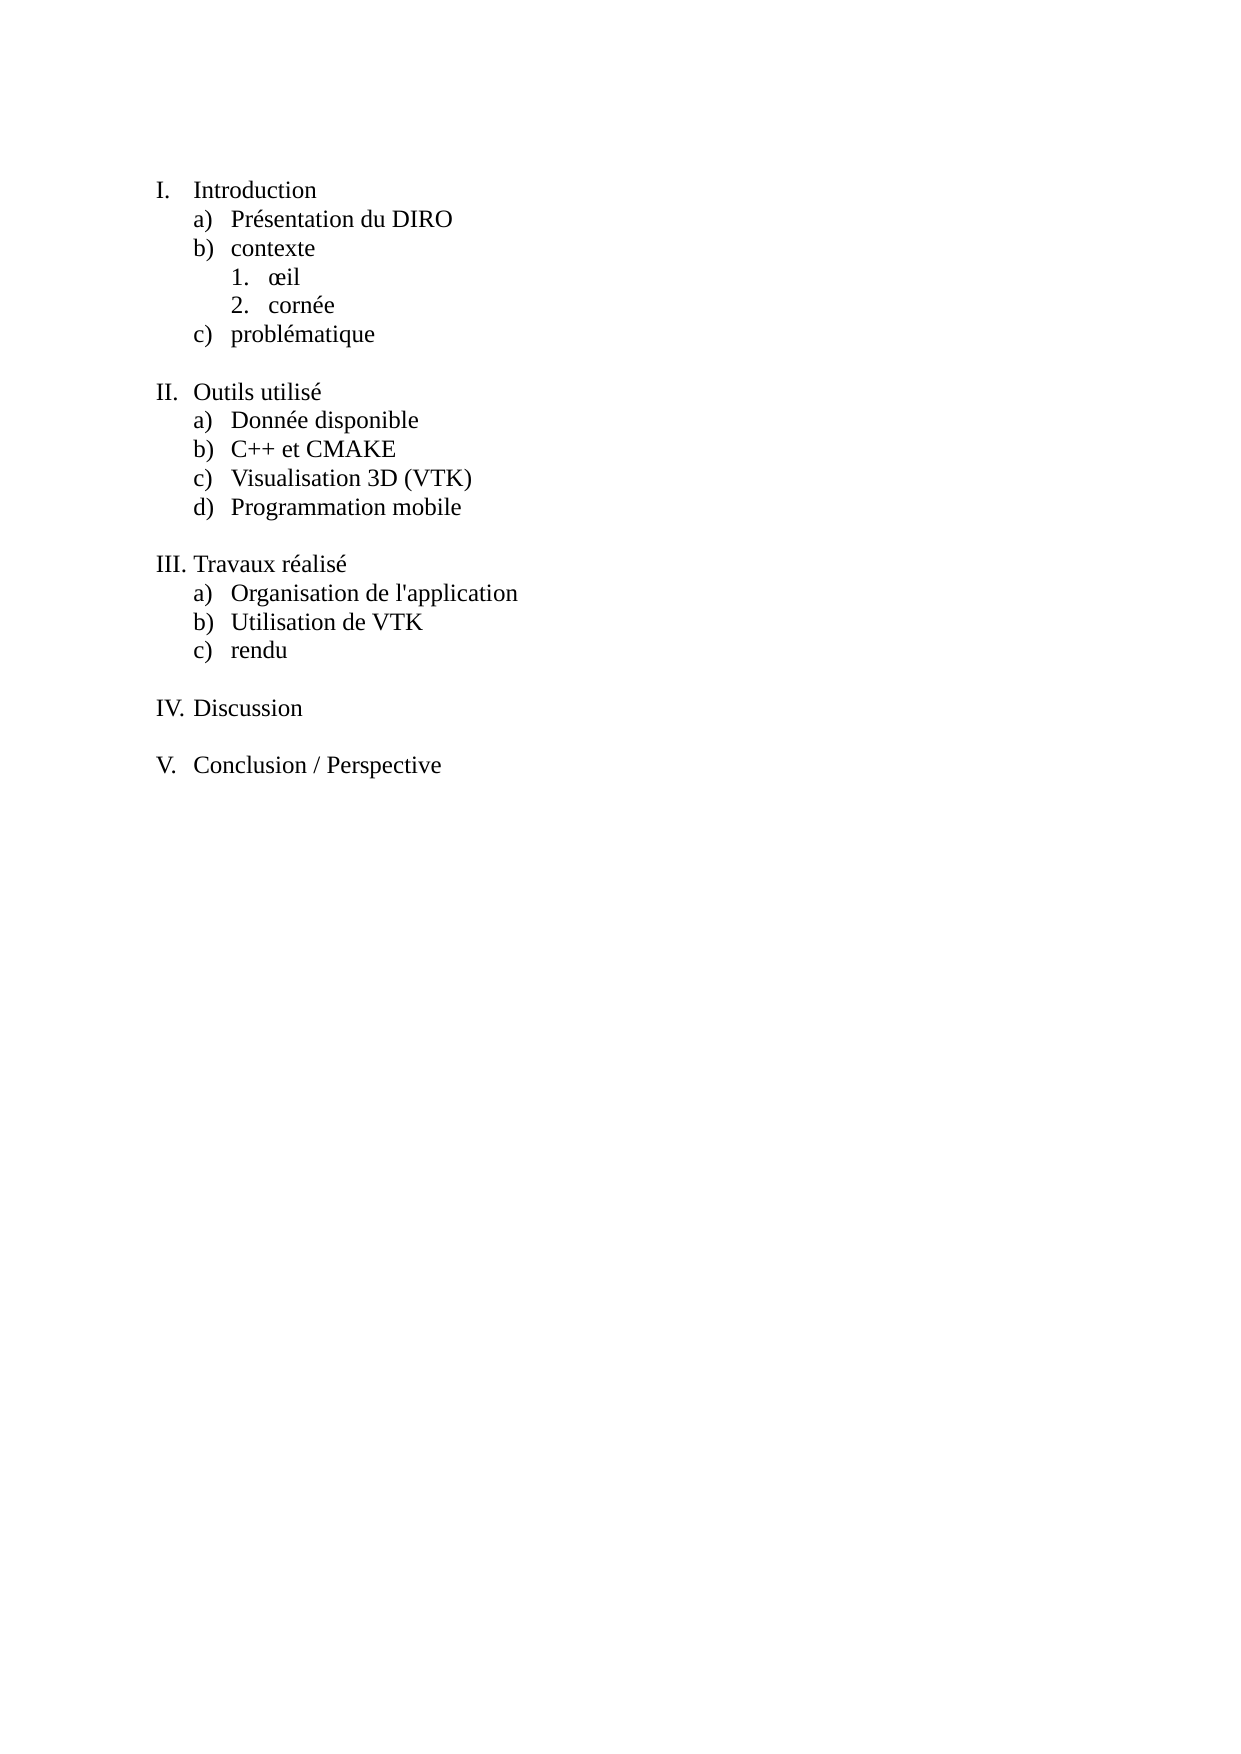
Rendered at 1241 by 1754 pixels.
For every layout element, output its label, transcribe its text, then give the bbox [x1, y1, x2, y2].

list œil [231, 262, 1122, 291]
list C++ et CMAKE [193, 434, 1122, 463]
list Programmation mobile [193, 492, 1122, 521]
list rendu [193, 636, 1122, 664]
list contexte [193, 233, 1122, 262]
list problématique [193, 319, 1122, 348]
list Organisation de l'application [193, 578, 1122, 607]
list Outils utilisé [156, 377, 1122, 406]
list Visualisation 3D (VTK) [193, 463, 1122, 492]
list Travaux réalisé [156, 549, 1122, 578]
list Introduction [156, 176, 1122, 204]
list Conclusion / Perspective [156, 751, 1122, 779]
list cornée [231, 291, 1122, 319]
list Présentation du DIRO [193, 204, 1122, 233]
list Utilisation de VTK [193, 607, 1122, 636]
list Donnée disponible [193, 406, 1122, 434]
list Discussion [156, 693, 1122, 722]
